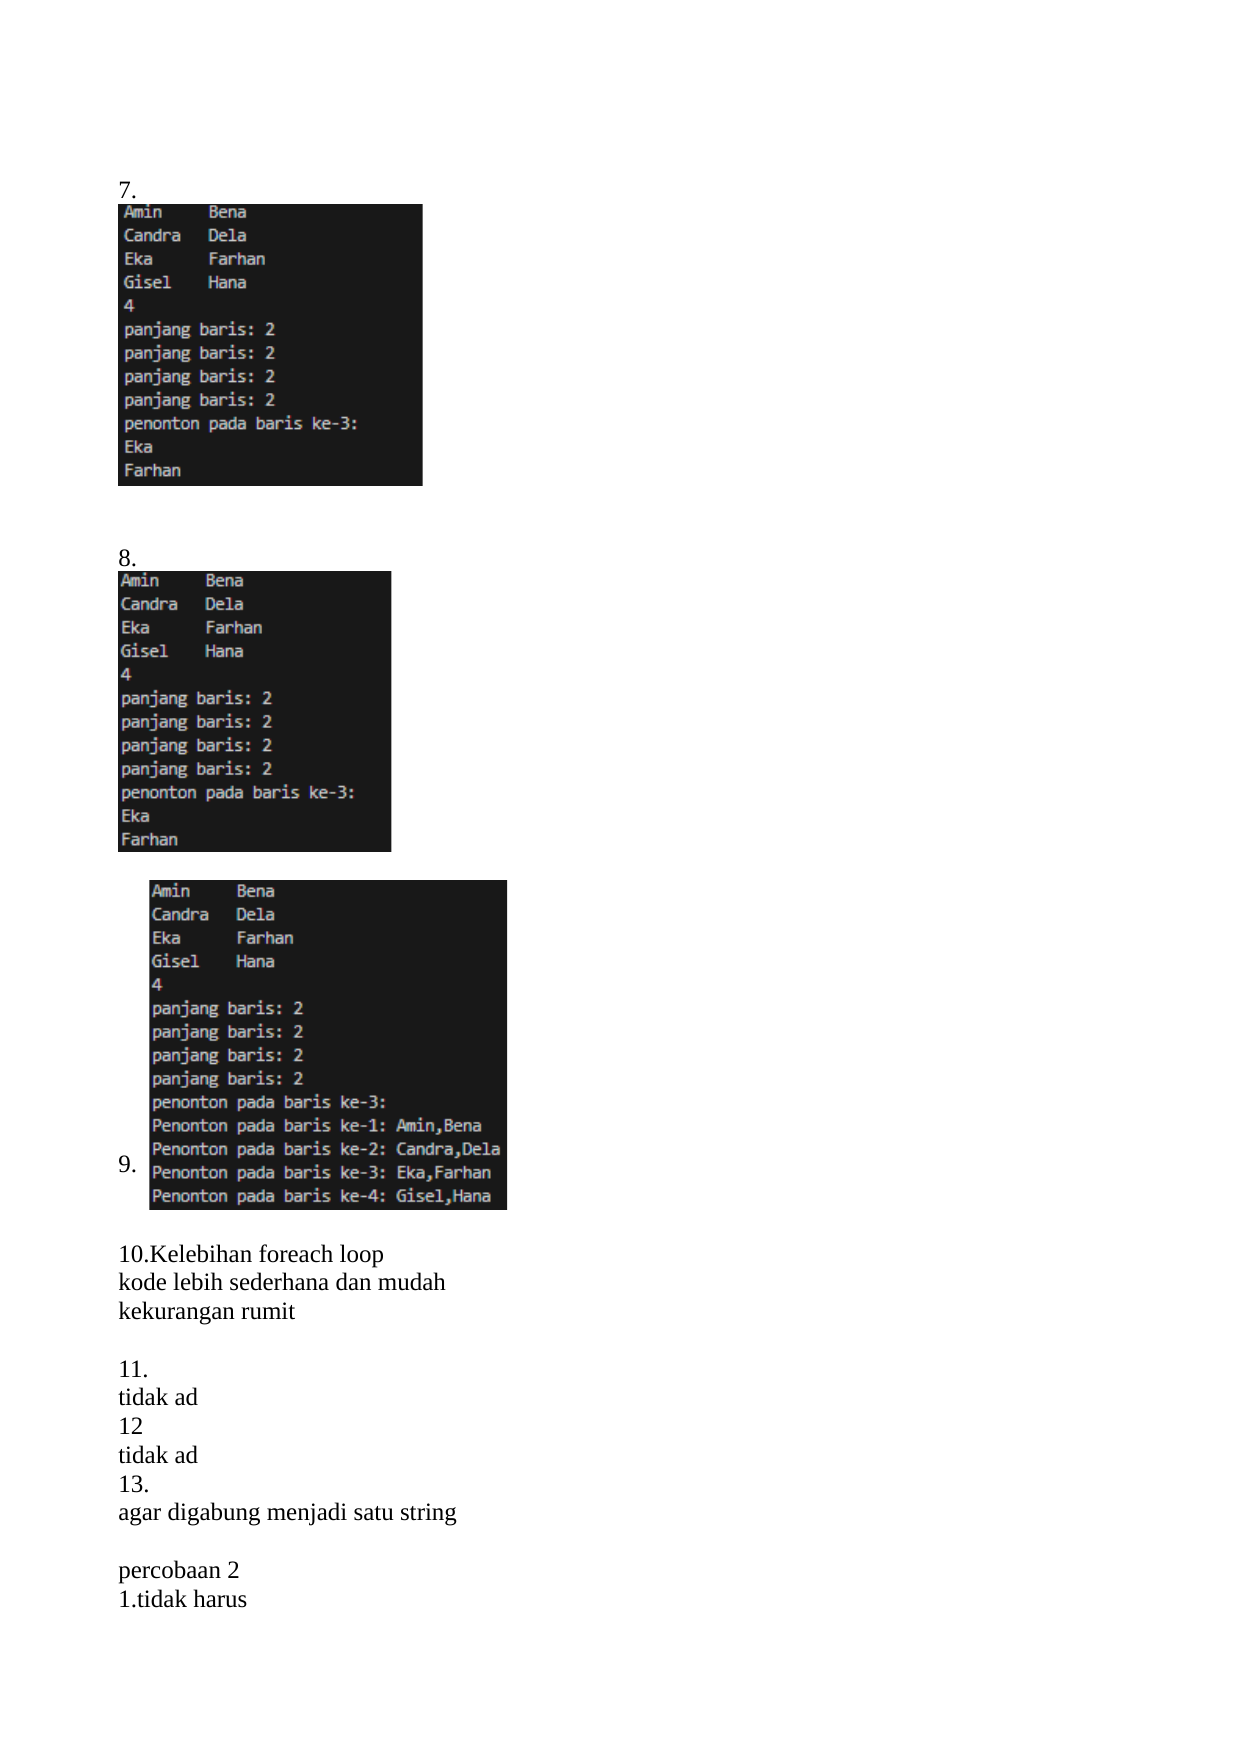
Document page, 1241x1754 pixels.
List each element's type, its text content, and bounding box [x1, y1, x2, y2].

picture [118, 204, 423, 486]
text 11. [118, 1354, 1122, 1382]
text [508, 880, 1122, 1210]
text 8. [118, 543, 1122, 572]
text 12 [118, 1411, 1122, 1440]
text 9. [118, 880, 149, 1210]
text 13. [118, 1469, 1122, 1497]
text 7. [118, 176, 1122, 204]
text percobaan 2 [118, 1555, 1122, 1584]
text kode lebih sederhana dan mudah [118, 1267, 1122, 1296]
text 10.Kelebihan foreach loop [118, 1239, 1122, 1267]
text tidak ad [118, 1382, 1122, 1411]
text 1.tidak harus [118, 1584, 1122, 1612]
text agar digabung menjadi satu string [118, 1497, 1122, 1526]
text tidak ad [118, 1440, 1122, 1469]
picture [149, 880, 508, 1210]
picture [118, 571, 392, 852]
text kekurangan rumit [118, 1296, 1122, 1325]
